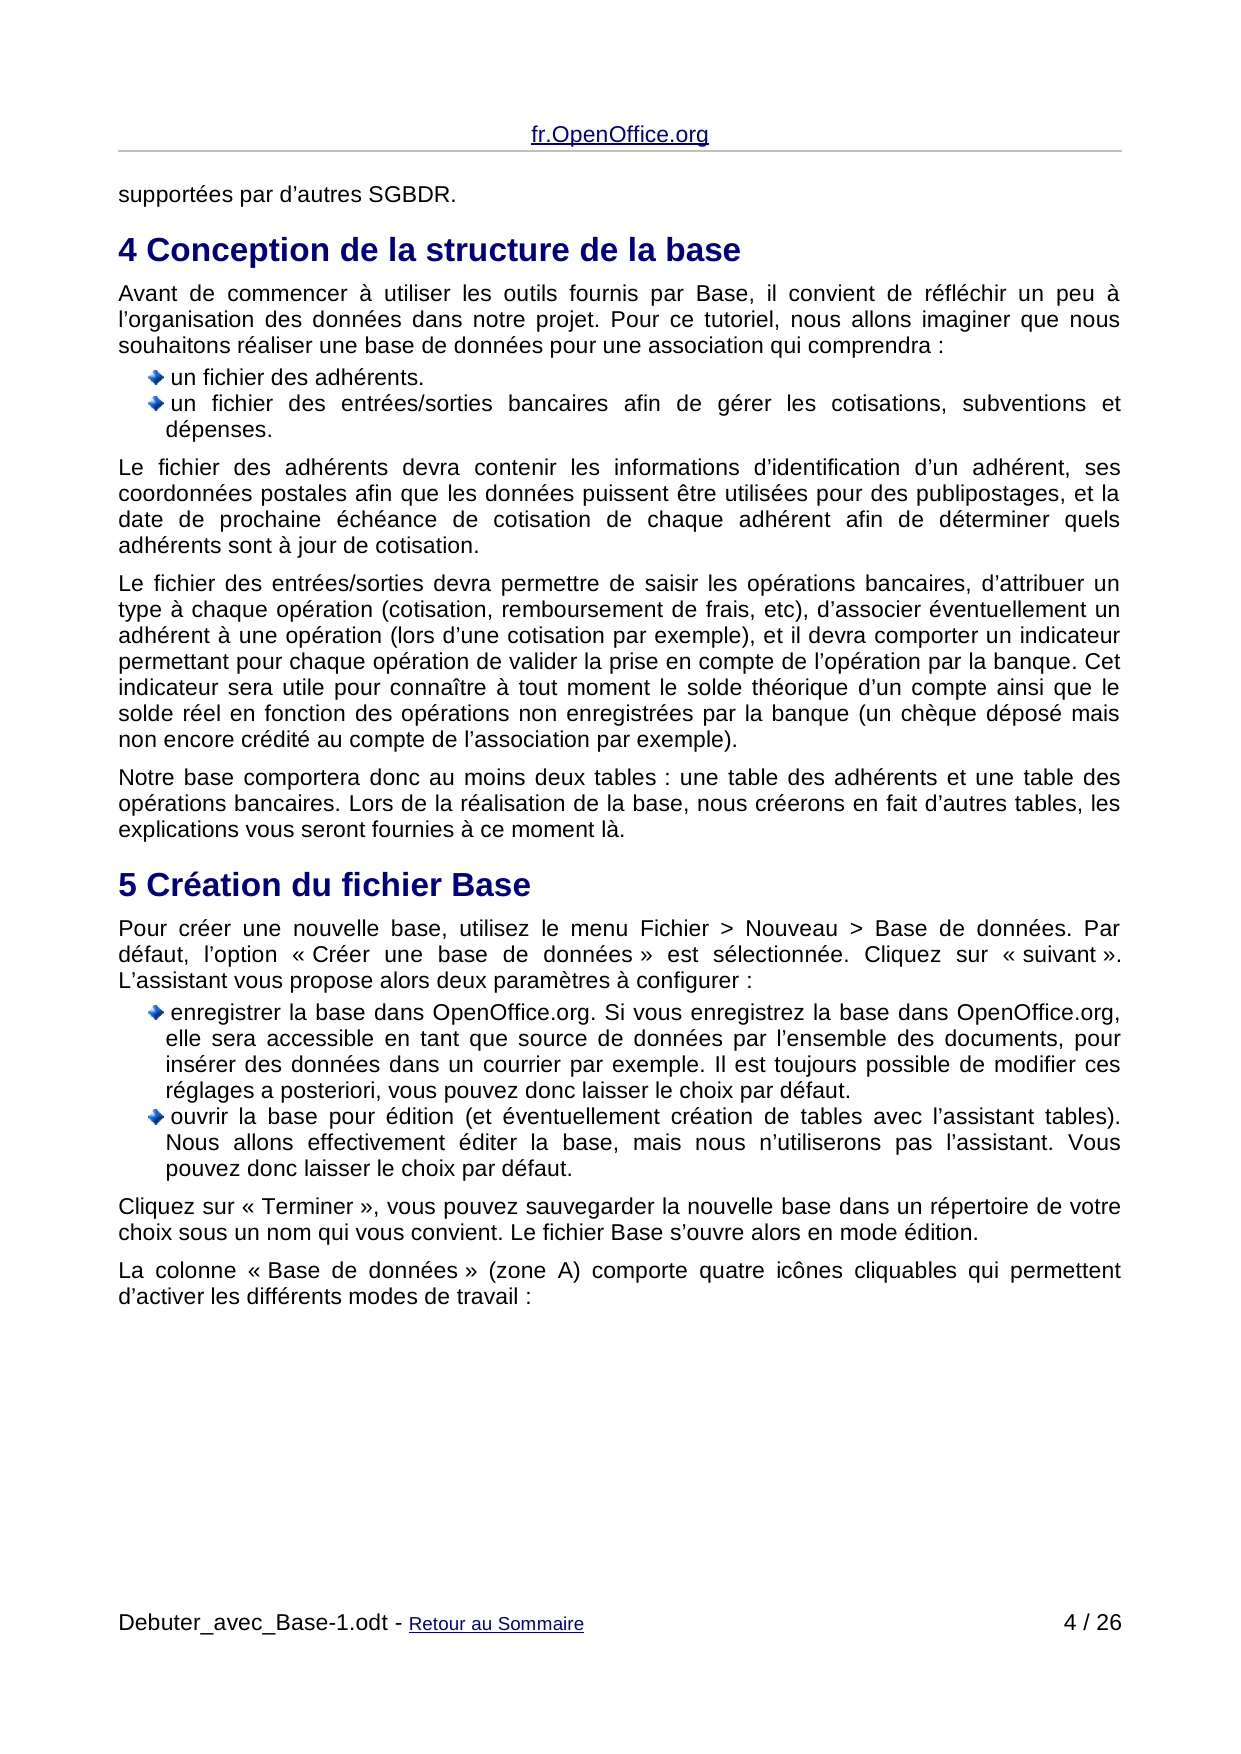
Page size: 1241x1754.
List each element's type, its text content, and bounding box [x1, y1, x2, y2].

text Pour créer une nouvelle base, utilisez le menu Fichier > Nouveau > Base de données. Par défaut, l’option « Créer une base de données » est sélectionnée. Cliquez sur « suivant ». L’assistant vous propose alors deux paramètres à configurer : [118, 916, 1122, 994]
subtitle Conception de la structure de la base [118, 231, 1122, 269]
picture [148, 396, 164, 411]
text Le fichier des adhérents devra contenir les informations d’identification d’un adhérent, ses coordonnées postales afin que les données puissent être utilisées pour des publipostages, et la date de prochaine échéance de cotisation de chaque adhérent afin de déterminer quels adhérents sont à jour de cotisation. [118, 454, 1122, 559]
picture [148, 1109, 164, 1125]
list ouvrir la base pour édition (et éventuellement création de tables avec l’assistant tables). Nous allons effectivement éditer la base, mais nous n’utiliserons pas l’assistant. Vous pouvez donc laisser le choix par défaut. [148, 1104, 1122, 1182]
text supportées par d’autres SGBDR. [118, 182, 1122, 208]
list enregistrer la base dans OpenOffice.org. Si vous enregistrez la base dans OpenOffice.org, elle sera accessible en tant que source de données par l’ensemble des documents, pour insérer des données dans un courrier par exemple. Il est toujours possible de modifier ces réglages a posteriori, vous pouvez donc laisser le choix par défaut. [148, 999, 1122, 1104]
list un fichier des entrées/sorties bancaires afin de gérer les cotisations, subventions et dépenses. [148, 391, 1122, 443]
subtitle Création du fichier Base [118, 866, 1122, 904]
text Notre base comportera donc au moins deux tables : une table des adhérents et une table des opérations bancaires. Lors de la réalisation de la base, nous créerons en fait d’autres tables, les explications vous seront fournies à ce moment là. [118, 764, 1122, 843]
text Avant de commencer à utiliser les outils fournis par Base, il convient de réfléchir un peu à l’organisation des données dans notre projet. Pour ce tutoriel, nous allons imaginer que nous souhaitons réaliser une base de données pour une association qui comprendra : [118, 281, 1122, 359]
text Le fichier des entrées/sorties devra permettre de saisir les opérations bancaires, d’attribuer un type à chaque opération (cotisation, remboursement de frais, etc), d’associer éventuellement un adhérent à une opération (lors d’une cotisation par exemple), et il devra comporter un indicateur permettant pour chaque opération de valider la prise en compte de l’opération par la banque. Cet indicateur sera utile pour connaître à tout moment le solde théorique d’un compte ainsi que le solde réel en fonction des opérations non enregistrées par la banque (un chèque déposé mais non encore crédité au compte de l’association par exemple). [118, 570, 1122, 753]
text Cliquez sur « Terminer », vous pouvez sauvegarder la nouvelle base dans un répertoire de votre choix sous un nom qui vous convient. Le fichier Base s’ouvre alors en mode édition. [118, 1194, 1122, 1246]
list un fichier des adhérents. [148, 364, 1122, 391]
picture [148, 370, 164, 385]
picture [148, 1005, 164, 1020]
text La colonne « Base de données » (zone A) comporte quatre icônes cliquables qui permettent d’activer les différents modes de travail : [118, 1257, 1122, 1309]
